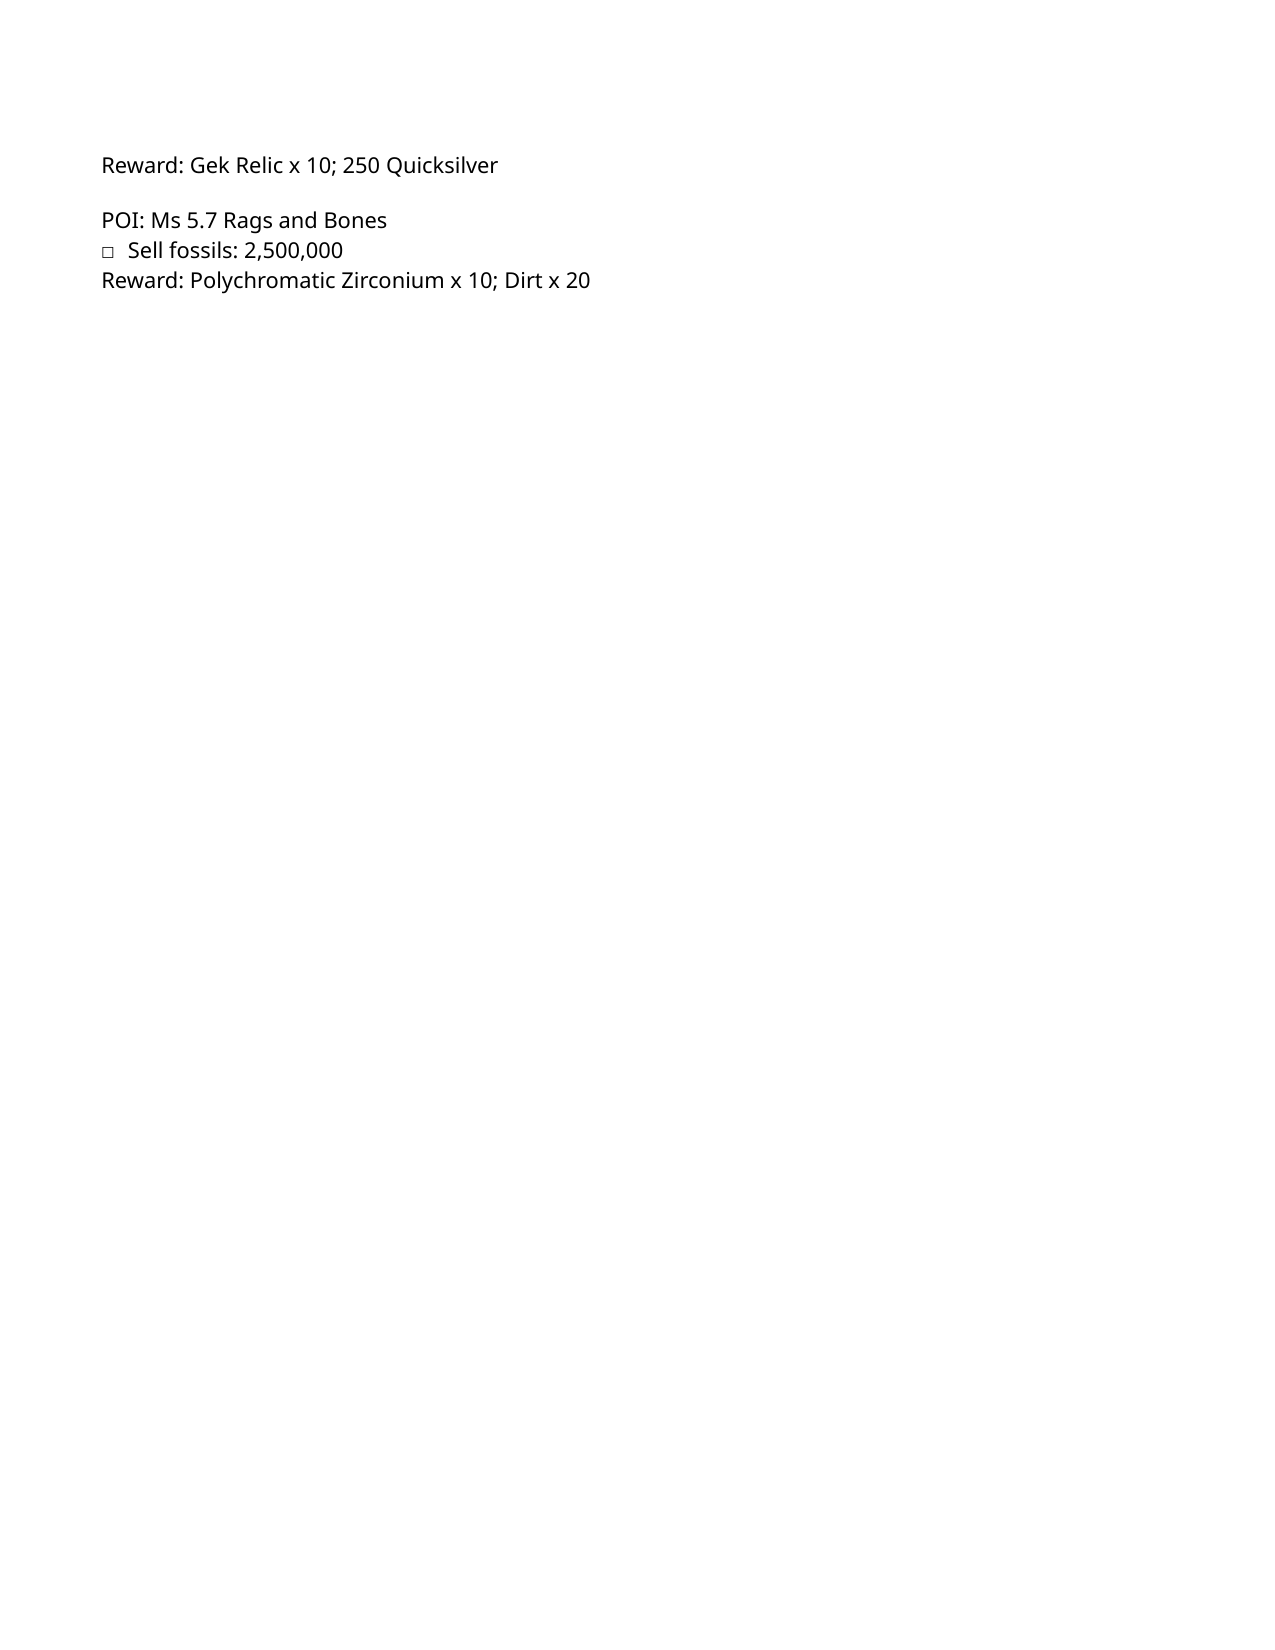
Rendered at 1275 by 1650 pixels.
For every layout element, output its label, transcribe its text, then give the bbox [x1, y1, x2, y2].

text Reward: Polychromatic Zirconium x 10; Dirt x 20 [75, 265, 1200, 295]
text POI: Ms 5.7 Rags and Bones [75, 205, 1200, 235]
text Reward: Gek Relic x 10; 250 Quicksilver [75, 150, 1200, 180]
text ☐ Sell fossils: 2,500,000 [75, 235, 1200, 265]
